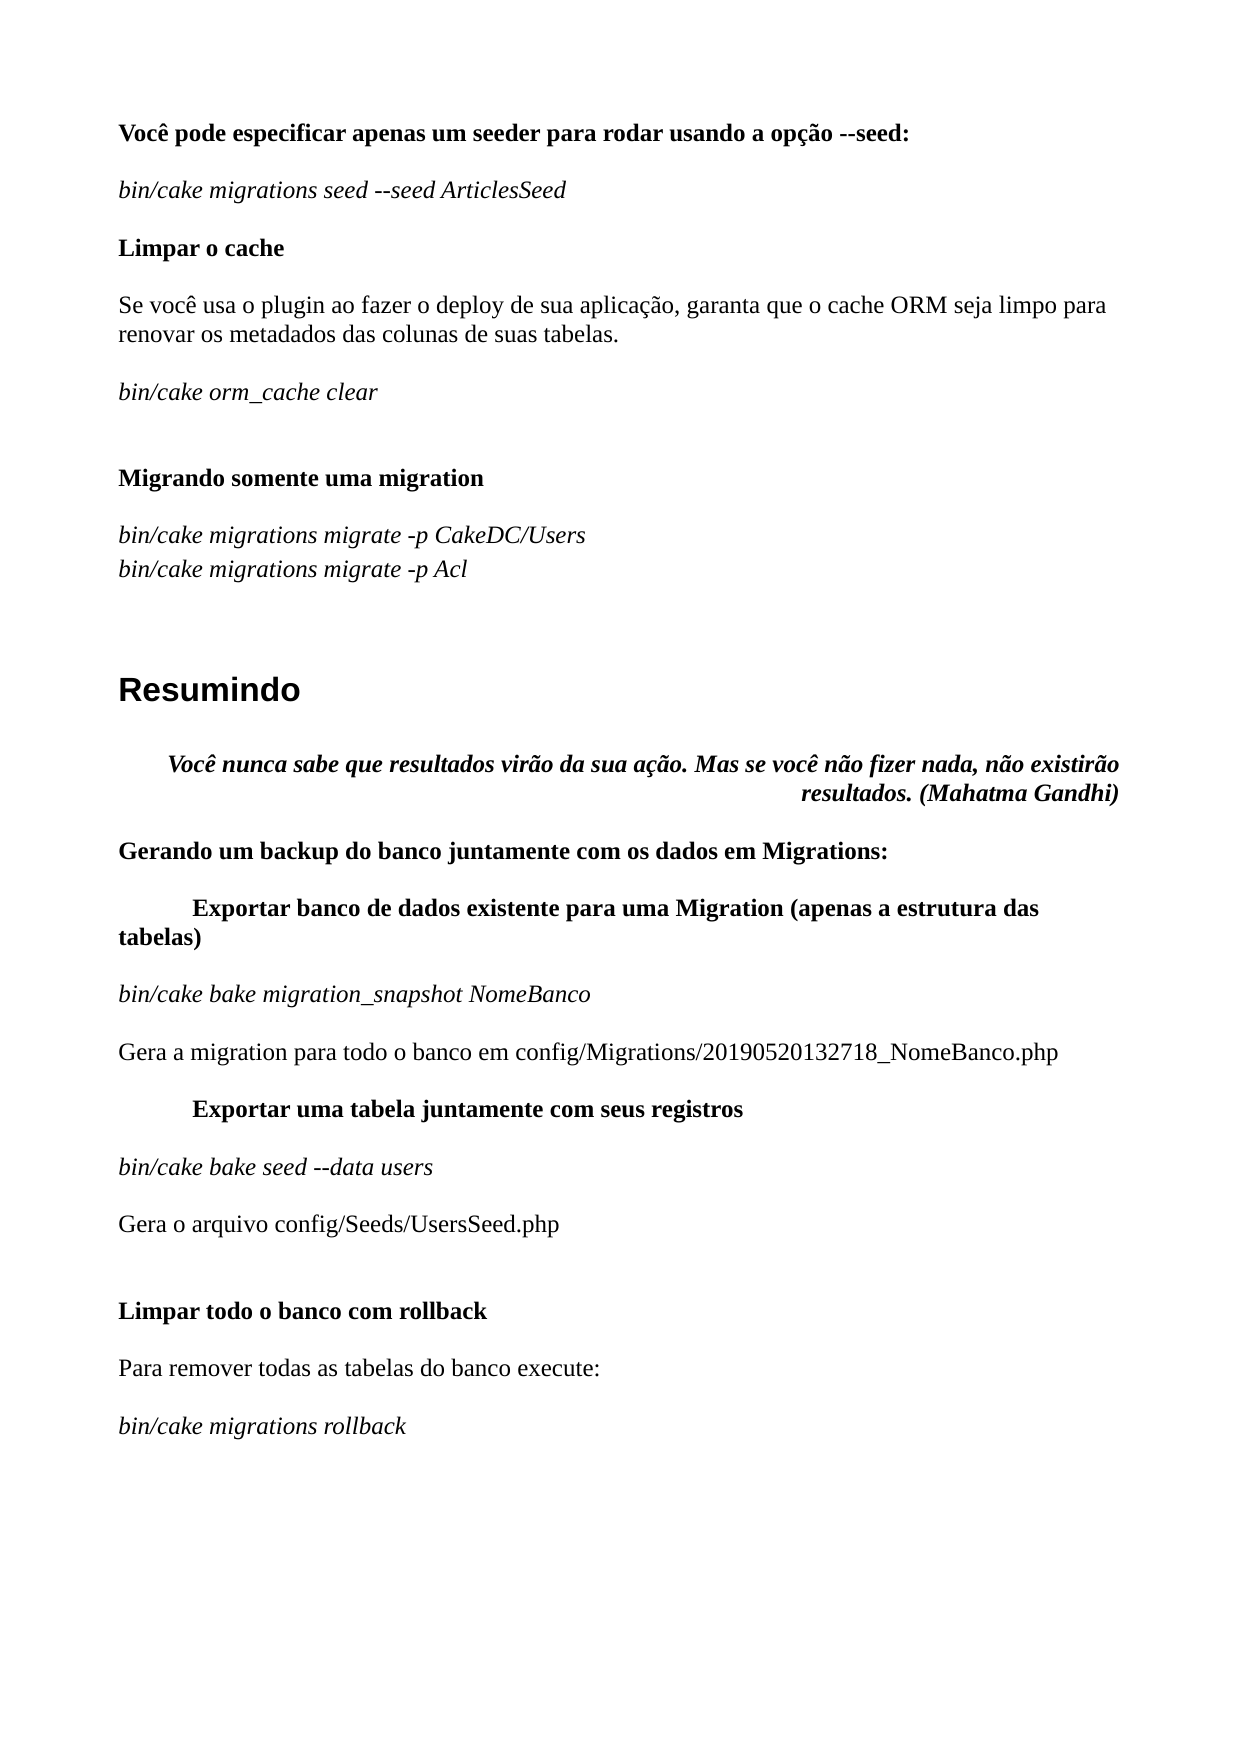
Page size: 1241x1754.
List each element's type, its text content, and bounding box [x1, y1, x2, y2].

text Migrando somente uma migration [118, 463, 1122, 492]
text Gera a migration para todo o banco em config/Migrations/20190520132718_NomeBanco.php [118, 1037, 1122, 1066]
text bin/cake migrations migrate -p CakeDC/Users bin/cake migrations migrate -p Acl [118, 521, 1122, 582]
text Exportar banco de dados existente para uma Migration (apenas a estrutura das tabelas) [118, 893, 1122, 951]
text bin/cake migrations seed --seed ArticlesSeed [118, 176, 1122, 204]
text bin/cake bake seed --data users [118, 1152, 1122, 1181]
text Limpar todo o banco com rollback [118, 1296, 1122, 1324]
text bin/cake orm_cache clear [118, 377, 1122, 406]
text Limpar o cache [118, 233, 1122, 262]
text bin/cake bake migration_snapshot NomeBanco [118, 979, 1122, 1008]
subtitle Resumindo [118, 670, 1122, 708]
text Você pode especificar apenas um seeder para rodar usando a opção --seed: [118, 118, 1122, 147]
text bin/cake migrations rollback [118, 1411, 1122, 1439]
text Exportar uma tabela juntamente com seus registros [118, 1094, 1122, 1123]
text Você nunca sabe que resultados virão da sua ação. Mas se você não fizer nada, não existirão resultados. (Mahatma Gandhi) [118, 749, 1122, 807]
text Para remover todas as tabelas do banco execute: [118, 1353, 1122, 1382]
text Gerando um backup do banco juntamente com os dados em Migrations: [118, 836, 1122, 864]
text Se você usa o plugin ao fazer o deploy de sua aplicação, garanta que o cache ORM seja limpo para renovar os metadados das colunas de suas tabelas. [118, 291, 1122, 348]
text Gera o arquivo config/Seeds/UsersSeed.php [118, 1209, 1122, 1238]
